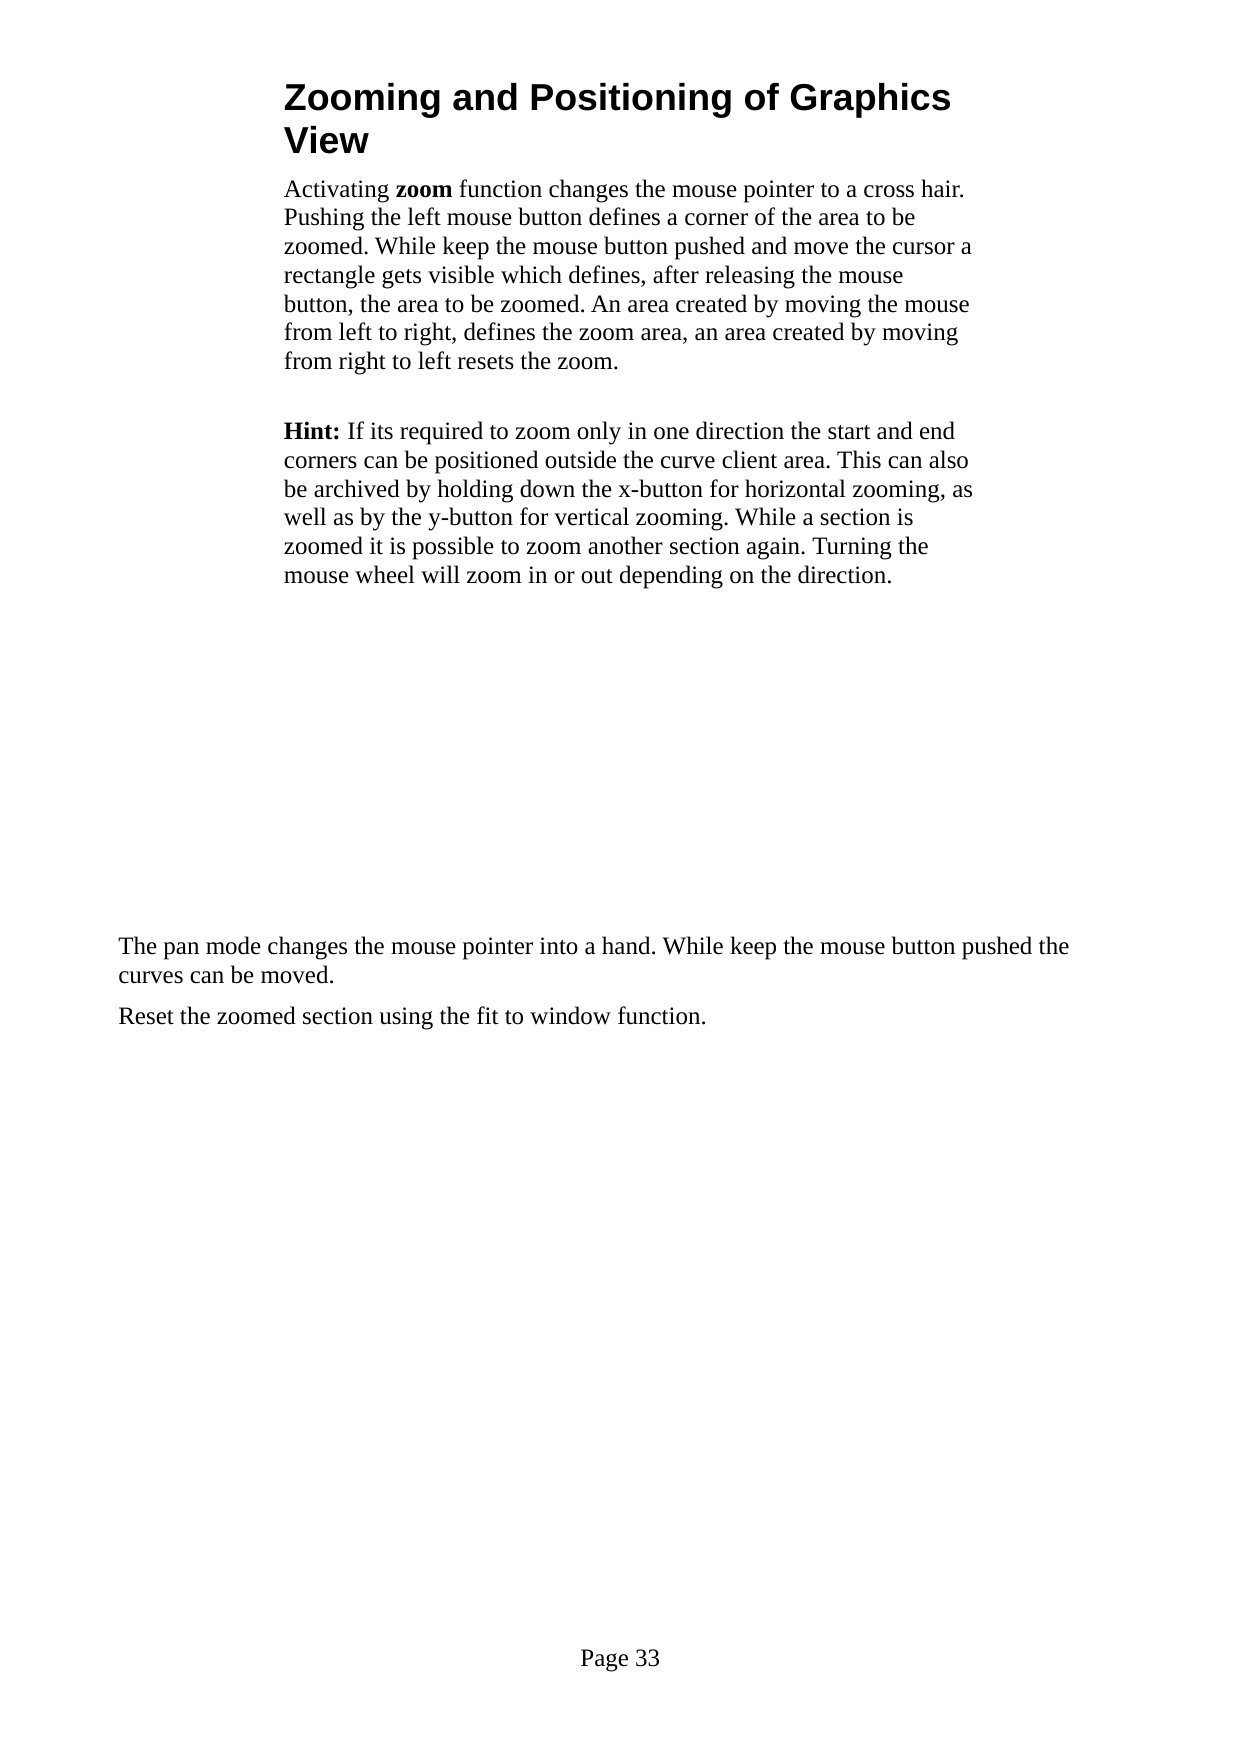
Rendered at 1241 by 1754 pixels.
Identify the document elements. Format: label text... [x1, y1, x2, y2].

text Activating zoom function changes the mouse pointer to a cross hair. Pushing the left mouse button defines a corner of the area to be zoomed. While keep the mouse button pushed and move the cursor a rectangle gets visible which defines, after releasing the mouse button, the area to be zoomed. An area created by moving the mouse from left to right, defines the zoom area, an area created by moving from right to left resets the zoom. [118, 174, 1122, 375]
subtitle Zooming and Positioning of Graphics View [118, 75, 1122, 161]
text Reset the zoomed section using the fit to window function. [118, 1001, 1122, 1030]
text The pan mode changes the mouse pointer into a hand. While keep the mouse button pushed the curves can be moved. [118, 931, 1122, 989]
text Hint: If its required to zoom only in one direction the start and end corners can be positioned outside the curve client area. This can also be archived by holding down the x-button for horizontal zooming, as well as by the y-button for vertical zooming. While a section is zoomed it is possible to zoom another section again. Turning the mouse wheel will zoom in or out depending on the direction. [118, 387, 1122, 589]
